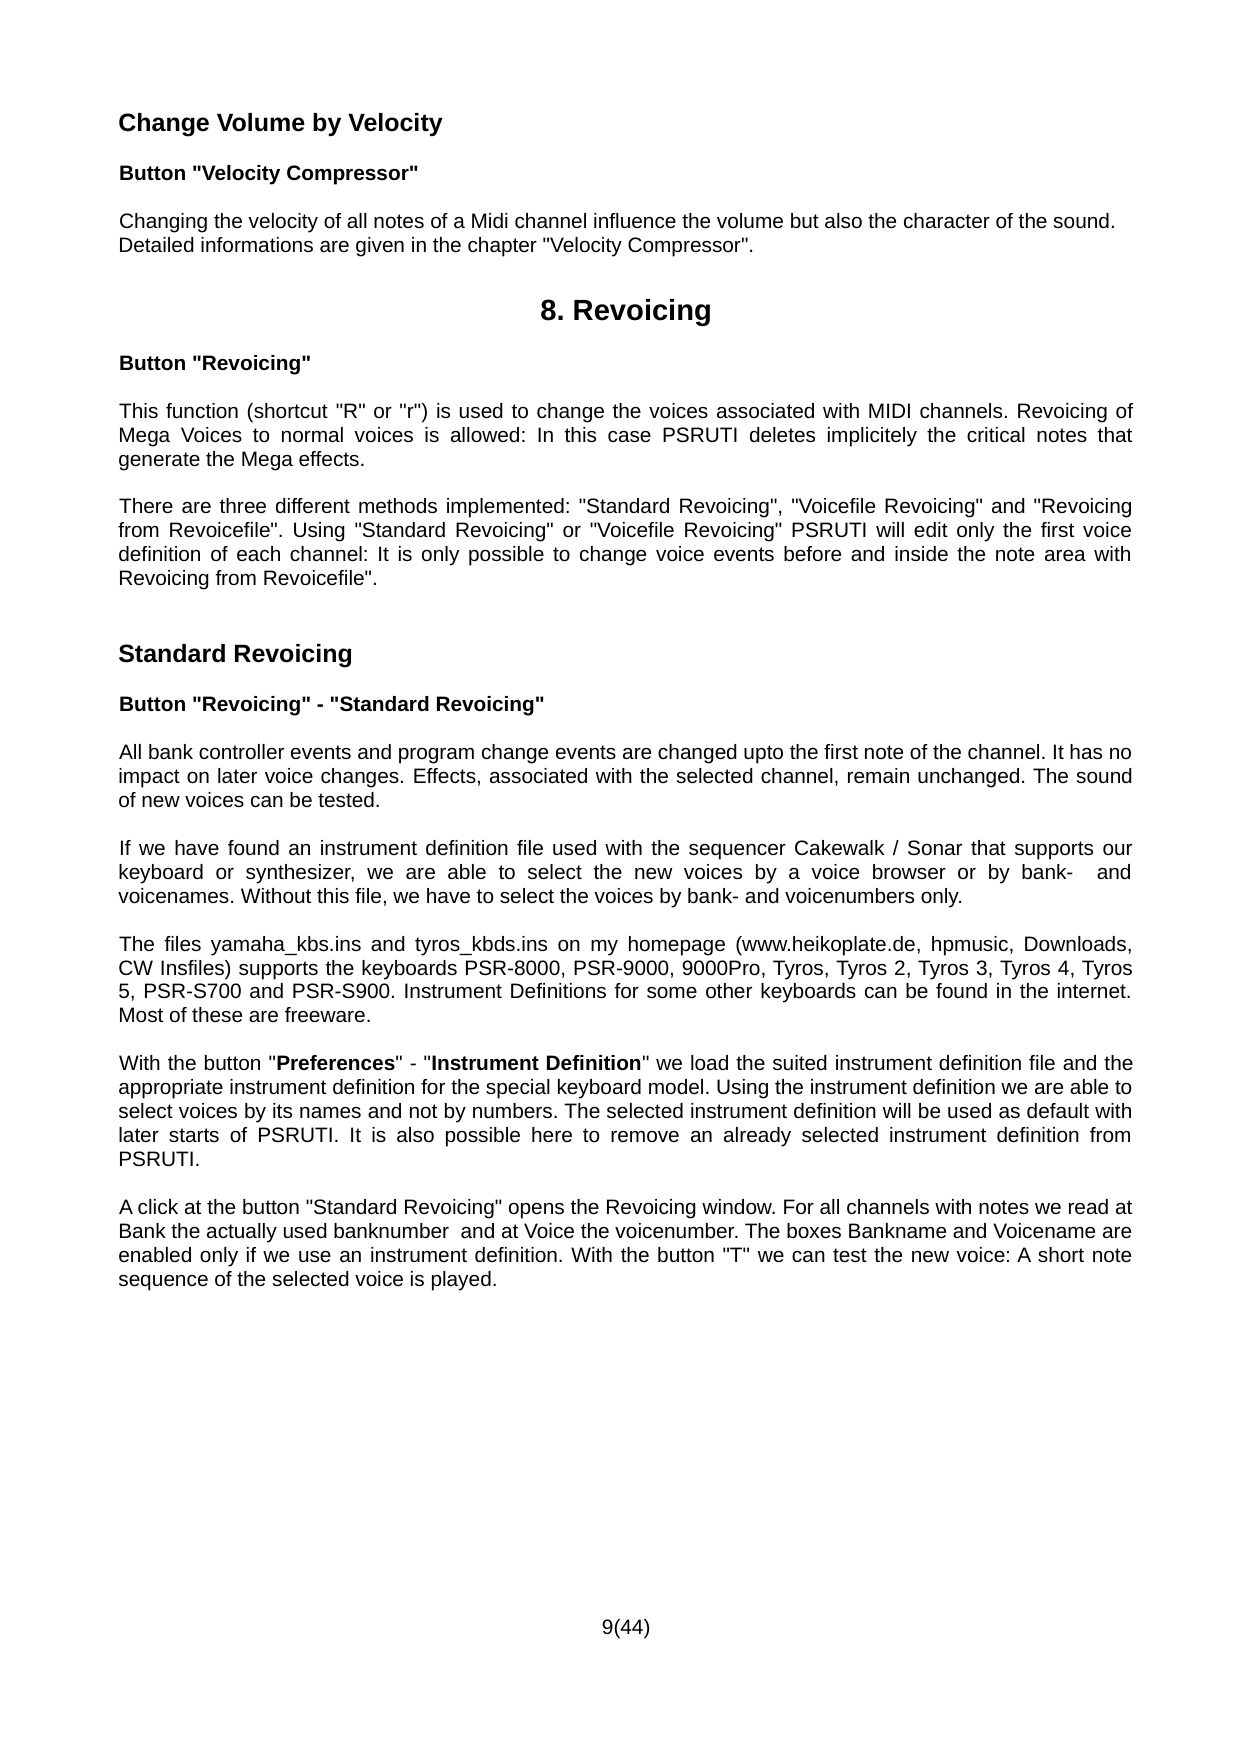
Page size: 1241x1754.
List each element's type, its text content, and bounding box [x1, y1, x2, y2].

text The files yamaha_kbs.ins and tyros_kbds.ins on my homepage (www.heikoplate.de, hpmusic, Downloads, CW Insfiles) supports the keyboards PSR-8000, PSR-9000, 9000Pro, Tyros, Tyros 2, Tyros 3, Tyros 4, Tyros 5, PSR-S700 and PSR-S900. Instrument Definitions for some other keyboards can be found in the internet. Most of these are freeware. [118, 931, 1134, 1027]
subtitle Standard Revoicing [118, 639, 1134, 668]
text With the button "Preferences" - "Instrument Definition" we load the suited instrument definition file and the appropriate instrument definition for the special keyboard model. Using the instrument definition we are able to select voices by its names and not by numbers. The selected instrument definition will be used as default with later starts of PSRUTI. It is also possible here to remove an already selected instrument definition from PSRUTI. [118, 1051, 1134, 1171]
text Button "Revoicing" [118, 351, 1134, 374]
text Button "Revoicing" - "Standard Revoicing" [118, 692, 1134, 716]
text A click at the button "Standard Revoicing" opens the Revoicing window. For all channels with notes we read at Bank the actually used banknumber and at Voice the voicenumber. The boxes Bankname and Voicename are enabled only if we use an instrument definition. With the button "T" we can test the new voice: A short note sequence of the selected voice is played. [118, 1195, 1134, 1291]
subtitle Change Volume by Velocity [118, 108, 1134, 137]
text All bank controller events and program change events are changed upto the first note of the channel. It has no impact on later voice changes. Effects, associated with the selected channel, remain unchanged. The sound of new voices can be tested. [118, 740, 1134, 812]
text This function (shortcut "R" or "r") is used to change the voices associated with MIDI channels. Revoicing of Mega Voices to normal voices is allowed: In this case PSRUTI deletes implicitely the critical notes that generate the Mega effects. [118, 398, 1134, 470]
text There are three different methods implemented: "Standard Revoicing", "Voicefile Revoicing" and "Revoicing from Revoicefile". Using "Standard Revoicing" or "Voicefile Revoicing" PSRUTI will edit only the first voice definition of each channel: It is only possible to change voice events before and inside the note area with Revoicing from Revoicefile". [118, 494, 1134, 590]
text If we have found an instrument definition file used with the sequencer Cakewalk / Sonar that supports our keyboard or synthesizer, we are able to select the new voices by a voice browser or by bank- and voicenames. Without this file, we have to select the voices by bank- and voicenumbers only. [118, 836, 1134, 907]
subtitle 8. Revoicing [118, 293, 1134, 327]
text Changing the velocity of all notes of a Midi channel influence the volume but also the character of the sound. Detailed informations are given in the chapter "Velocity Compressor". [118, 209, 1134, 257]
text Button "Velocity Compressor" [118, 161, 1134, 185]
